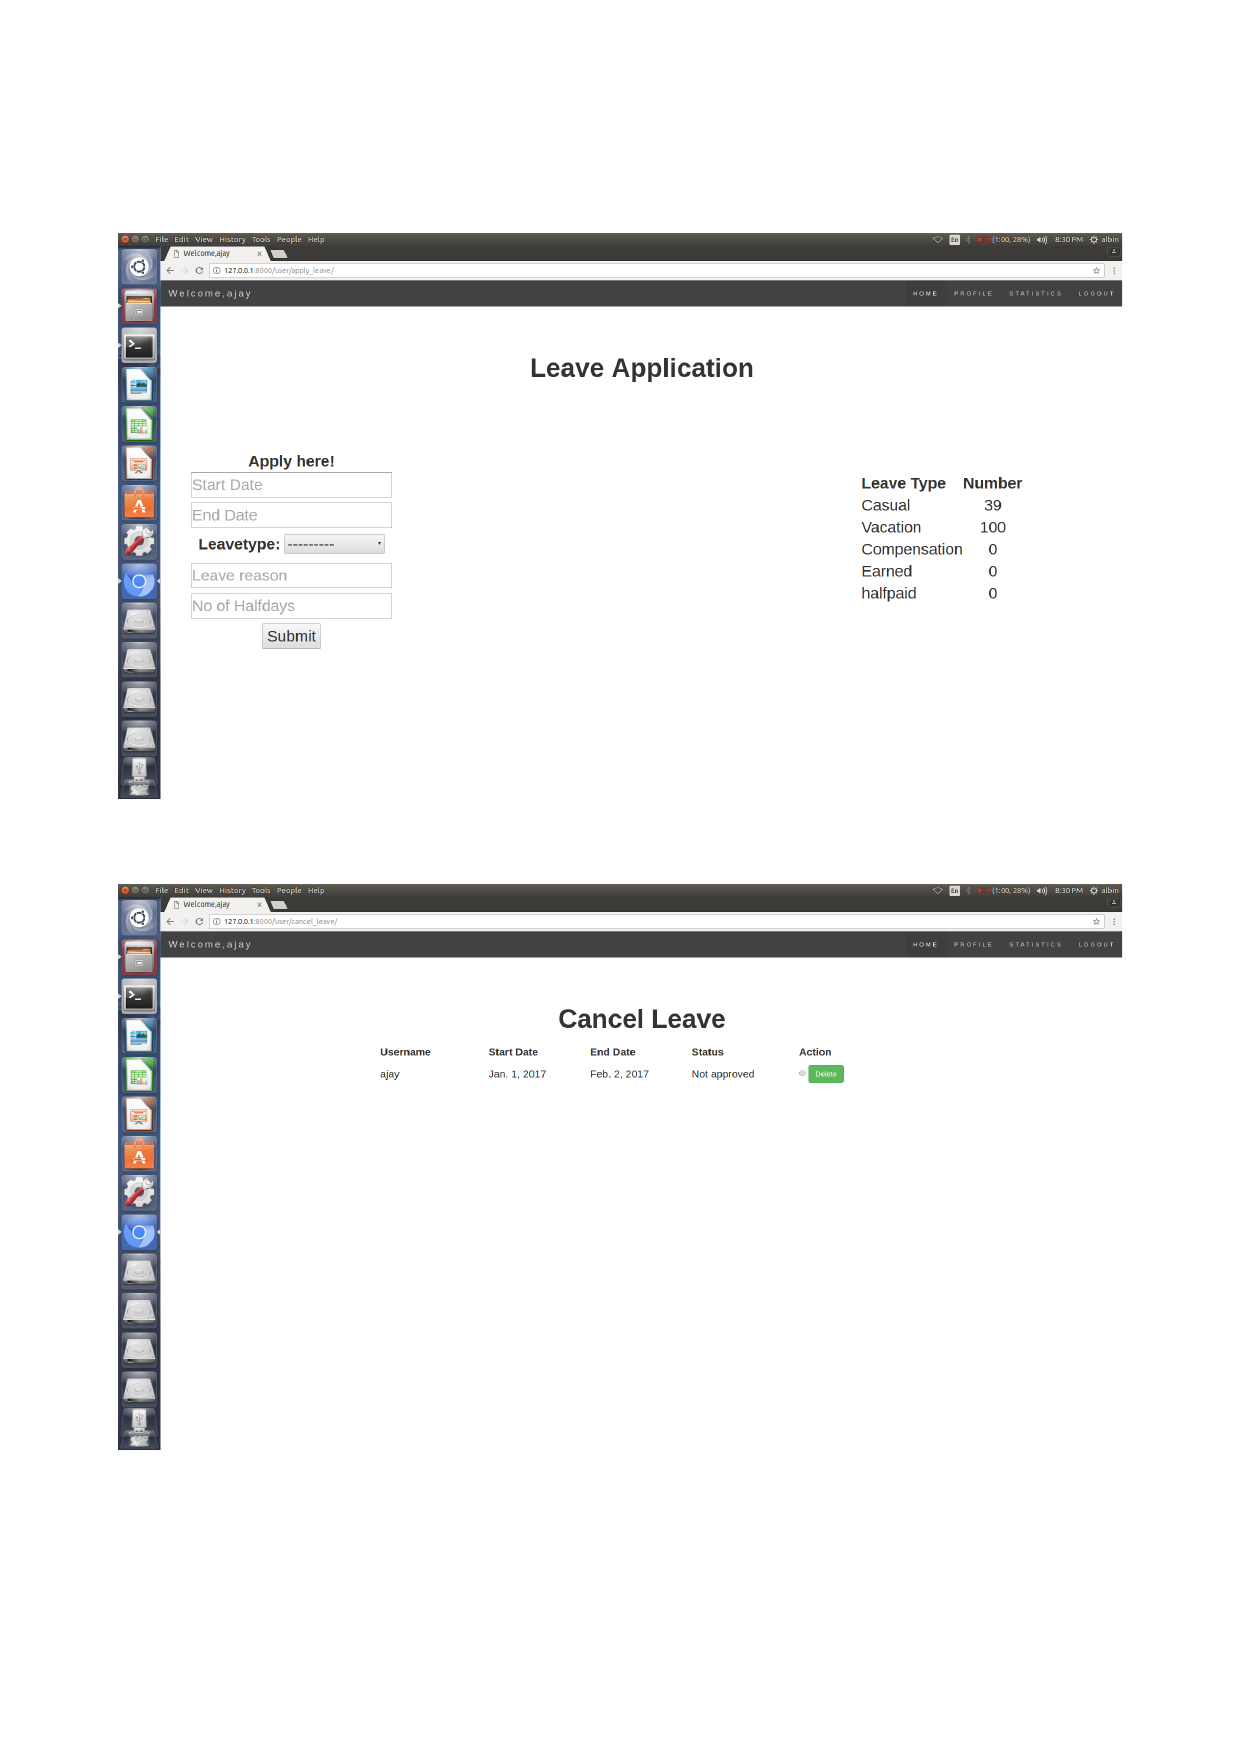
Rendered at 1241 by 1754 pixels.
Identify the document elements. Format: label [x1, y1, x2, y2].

picture [118, 884, 1123, 1450]
picture [118, 233, 1123, 799]
